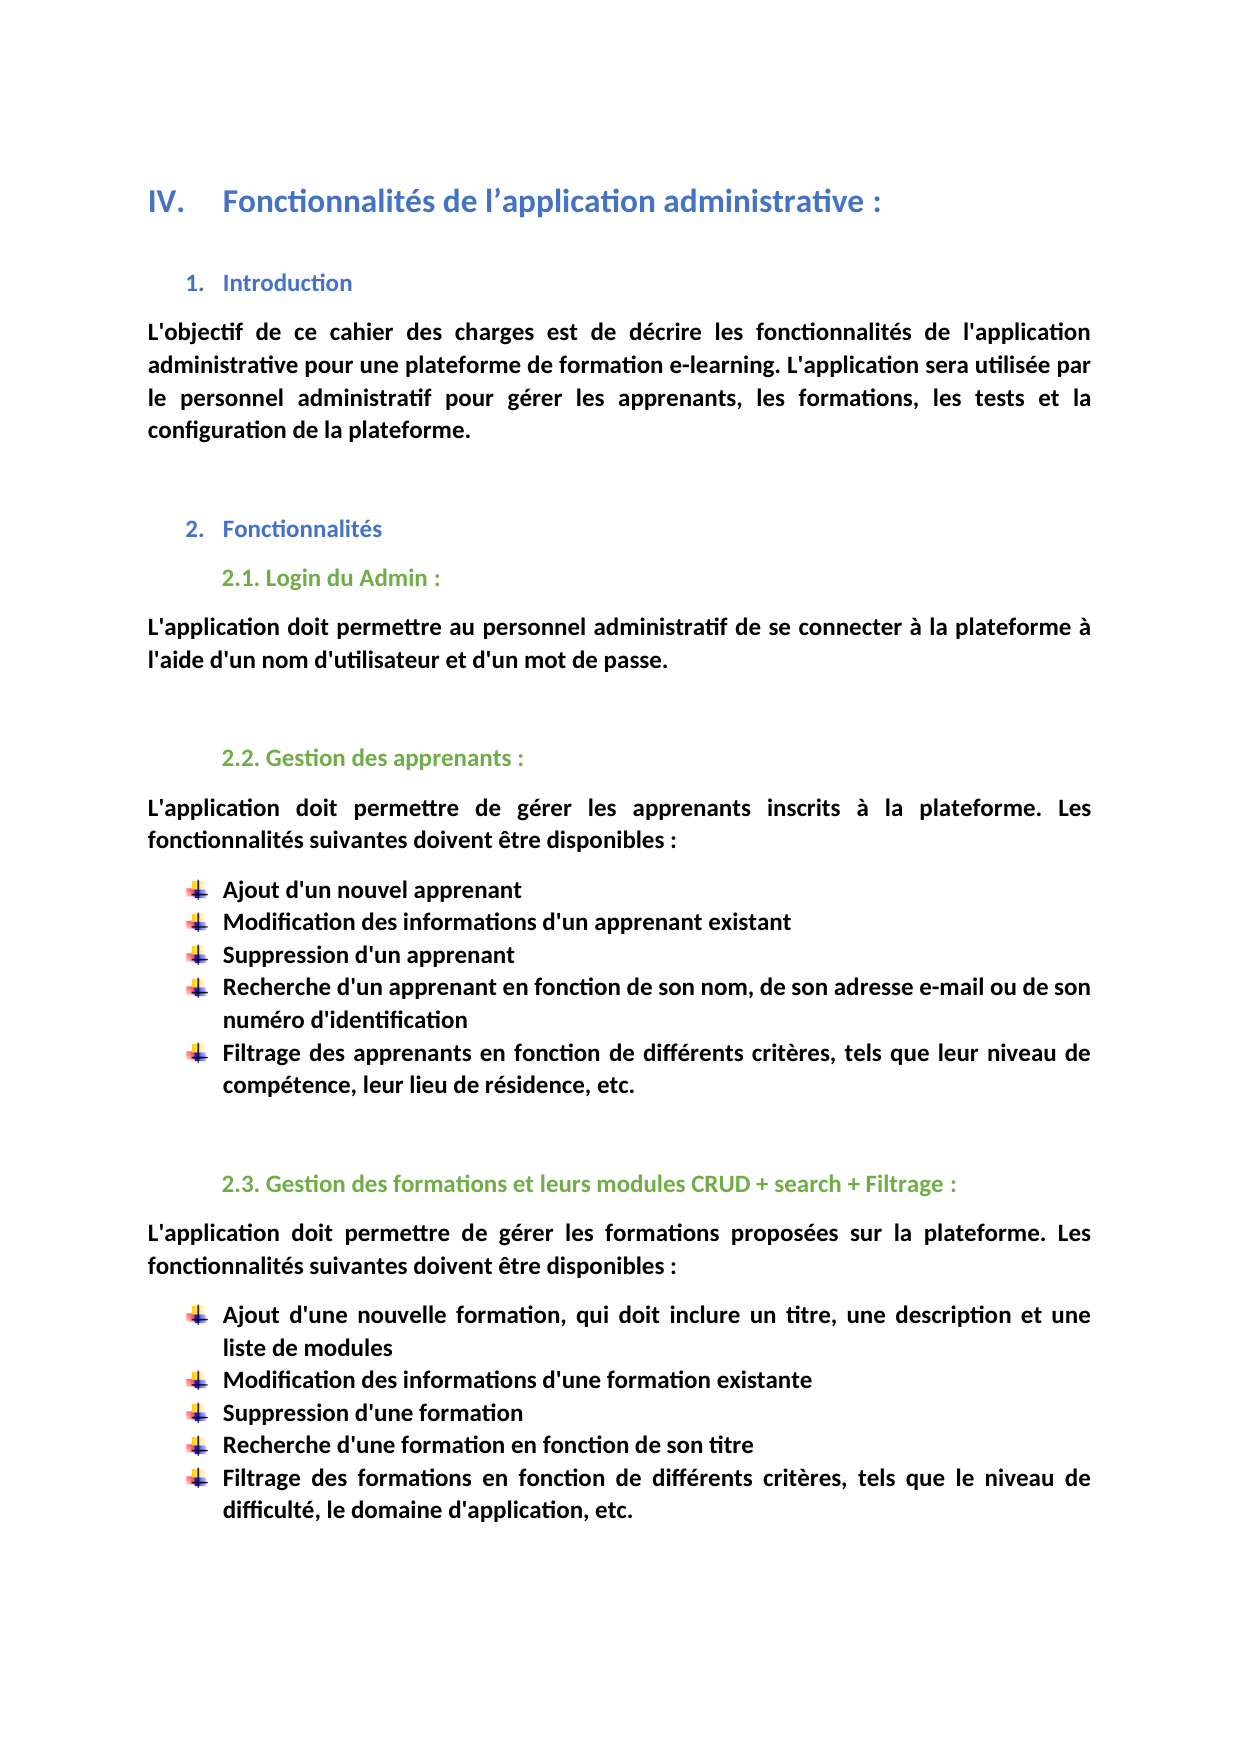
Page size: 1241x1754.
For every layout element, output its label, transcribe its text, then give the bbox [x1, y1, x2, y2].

list Filtrage des formations en fonction de différents critères, tels que le niveau de difficulté, le domaine d'application, etc. [185, 1462, 1093, 1525]
text 2.2. Gestion des apprenants : [148, 743, 1093, 773]
list Fonctionnalités de l’application administrative : [185, 180, 1093, 221]
list Filtrage des apprenants en fonction de différents critères, tels que leur niveau de compétence, leur lieu de résidence, etc. [185, 1037, 1093, 1100]
text 2.3. Gestion des formations et leurs modules CRUD + search + Filtrage : [148, 1168, 1093, 1198]
list Introduction [185, 267, 1093, 298]
list Recherche d'une formation en fonction de son titre [185, 1429, 1093, 1460]
list Ajout d'un nouvel apprenant [185, 874, 1093, 904]
text L'application doit permettre de gérer les apprenants inscrits à la plateforme. Les fonctionnalités suivantes doivent être disponibles : [148, 792, 1093, 855]
text L'objectif de ce cahier des charges est de décrire les fonctionnalités de l'application administrative pour une plateforme de formation e-learning. L'application sera utilisée par le personnel administratif pour gérer les apprenants, les formations, les tests et la configuration de la plateforme. [148, 317, 1093, 445]
list Suppression d'une formation [185, 1397, 1093, 1427]
list Modification des informations d'une formation existante [185, 1364, 1093, 1395]
list Fonctionnalités [185, 513, 1093, 543]
text L'application doit permettre de gérer les formations proposées sur la plateforme. Les fonctionnalités suivantes doivent être disponibles : [148, 1217, 1093, 1280]
text L'application doit permettre au personnel administratif de se connecter à la plateforme à l'aide d'un nom d'utilisateur et d'un mot de passe. [148, 611, 1093, 674]
list Recherche d'un apprenant en fonction de son nom, de son adresse e-mail ou de son numéro d'identification [185, 972, 1093, 1035]
list Modification des informations d'un apprenant existant [185, 906, 1093, 937]
list Ajout d'une nouvelle formation, qui doit inclure un titre, une description et une liste de modules [185, 1299, 1093, 1362]
list Suppression d'un apprenant [185, 939, 1093, 969]
text 2.1. Login du Admin : [148, 562, 1093, 593]
